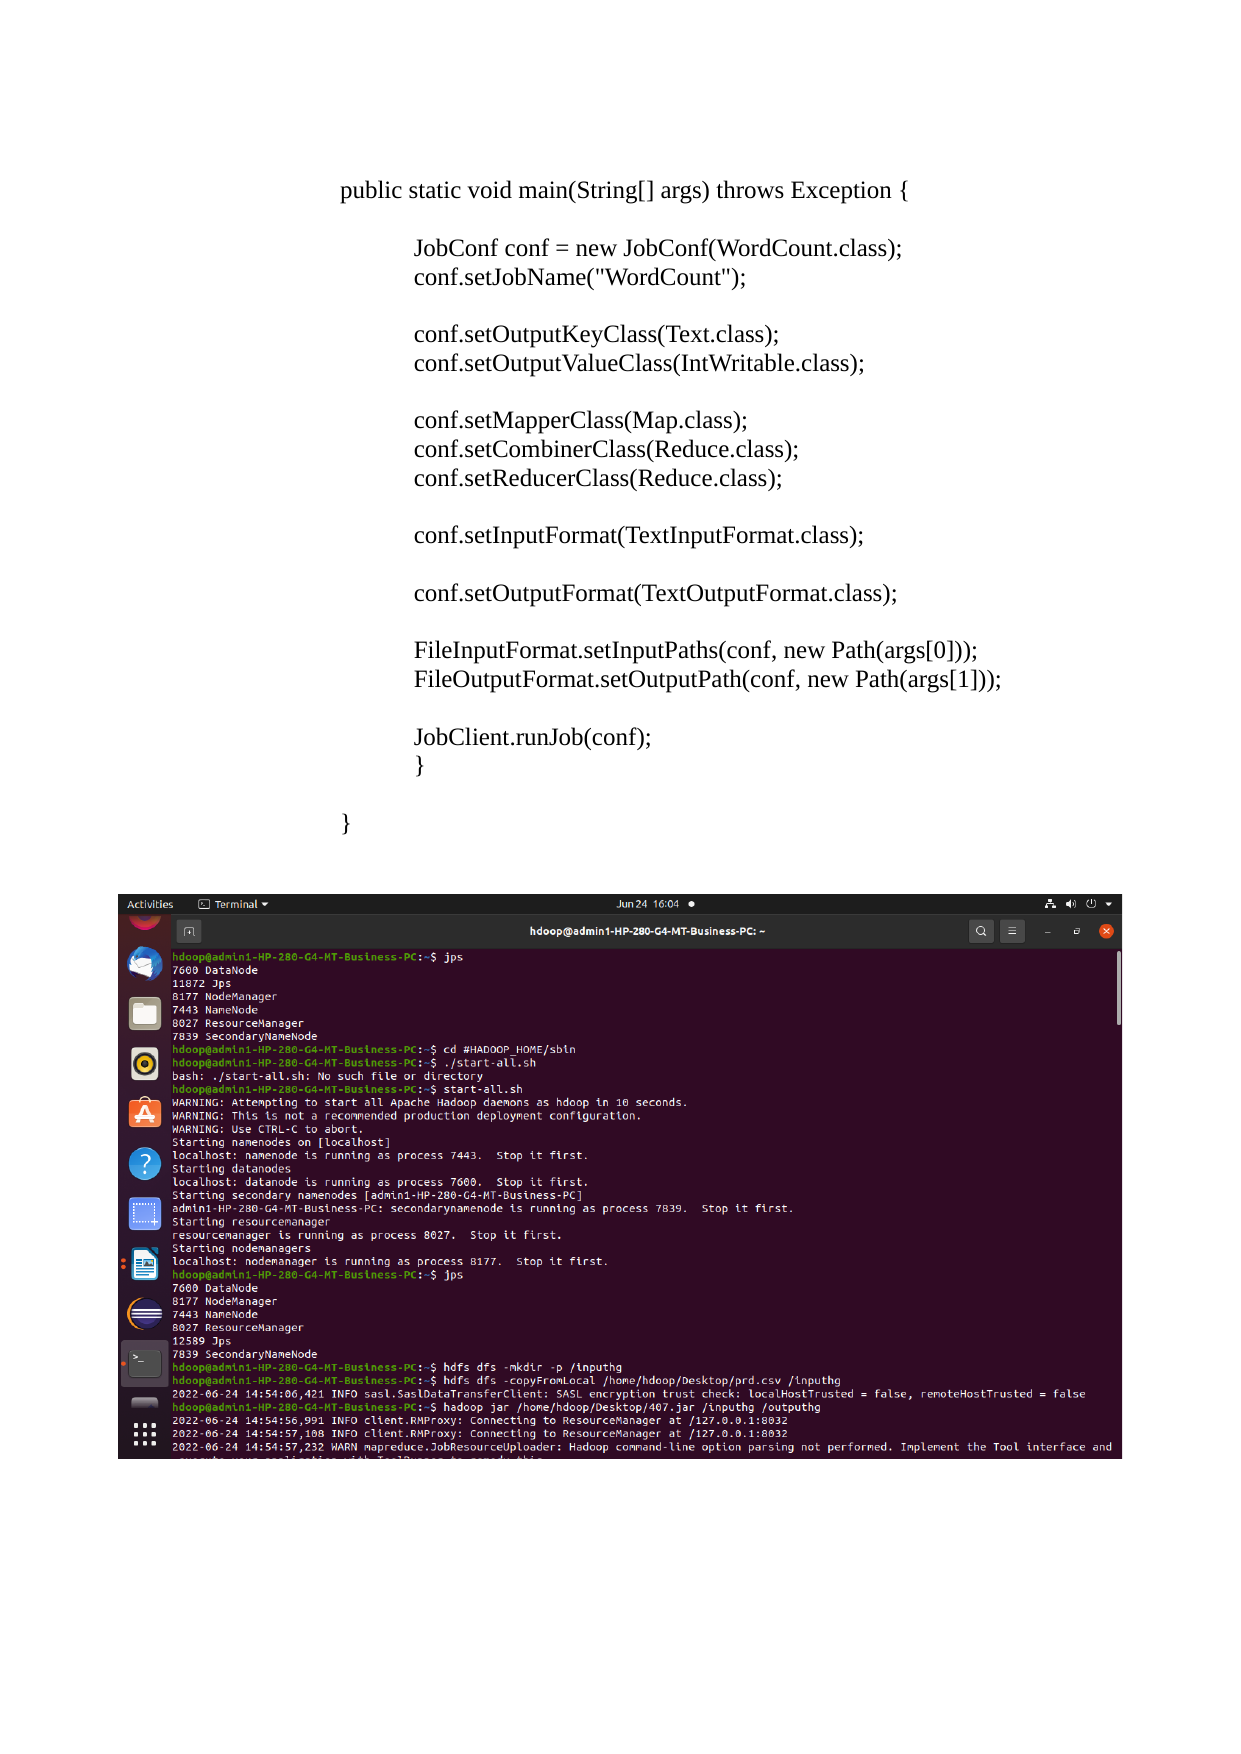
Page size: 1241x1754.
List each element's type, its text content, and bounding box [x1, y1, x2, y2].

text conf.setCombinerClass(Reduce.class); [118, 434, 1122, 463]
text conf.setMapperClass(Map.class); [118, 406, 1122, 434]
text conf.setReducerClass(Reduce.class); [118, 463, 1122, 492]
text FileOutputFormat.setOutputPath(conf, new Path(args[1])); [118, 664, 1122, 693]
text JobConf conf = new JobConf(WordCount.class); [118, 233, 1122, 262]
text conf.setJobName("WordCount"); [118, 262, 1122, 291]
text public static void main(String[] args) throws Exception { [118, 176, 1122, 204]
text conf.setOutputValueClass(IntWritable.class); [118, 348, 1122, 377]
text conf.setOutputKeyClass(Text.class); [118, 319, 1122, 348]
text conf.setOutputFormat(TextOutputFormat.class); [118, 578, 1122, 607]
text JobClient.runJob(conf); [118, 722, 1122, 751]
text FileInputFormat.setInputPaths(conf, new Path(args[0])); [118, 636, 1122, 664]
text } [118, 751, 1122, 779]
text conf.setInputFormat(TextInputFormat.class); [118, 521, 1122, 549]
text } [118, 808, 1122, 837]
picture [118, 894, 1123, 1459]
